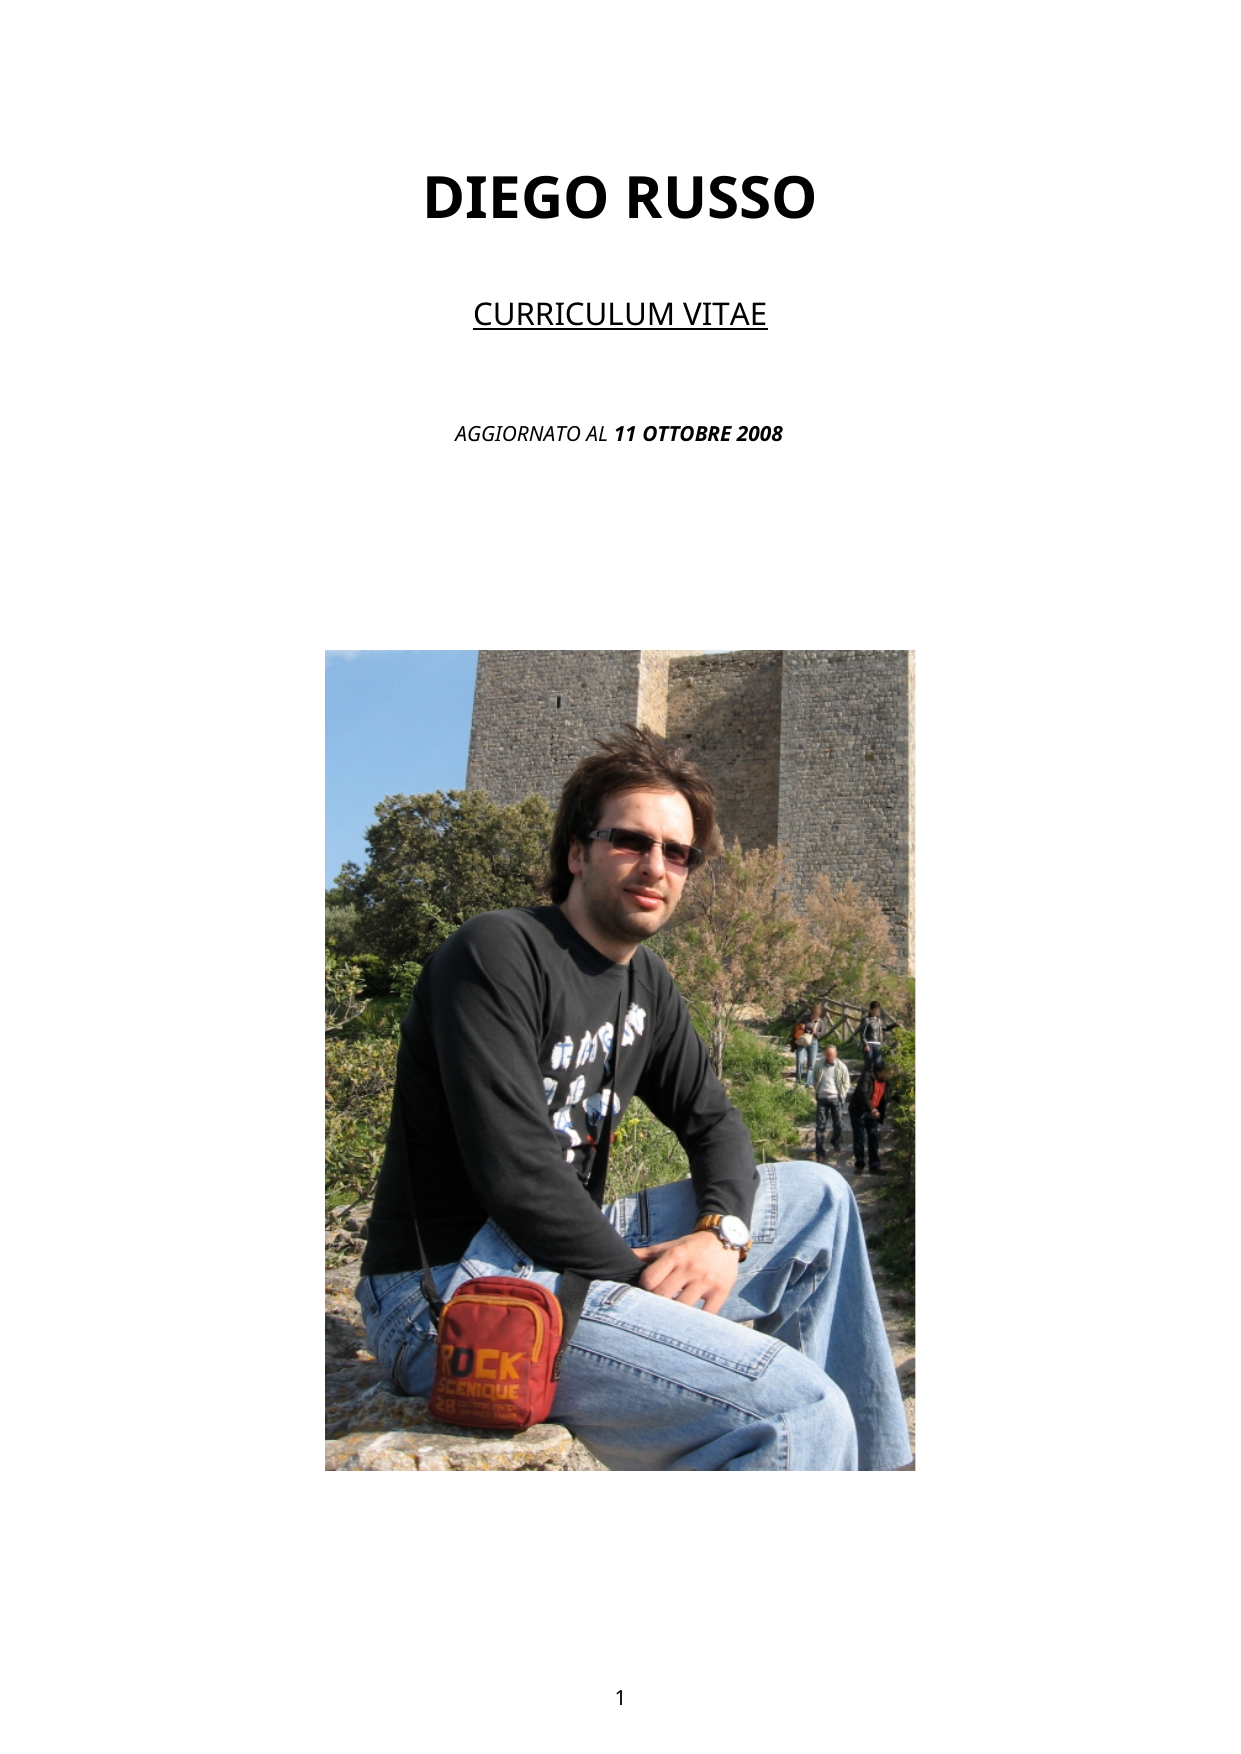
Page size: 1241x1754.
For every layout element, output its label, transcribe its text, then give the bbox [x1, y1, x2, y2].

text CURRICULUM VITAE [71, 292, 1169, 334]
text AGGIORNATO AL 11 OTTOBRE 2008 [71, 419, 1169, 447]
table_header [71, 645, 1169, 1504]
picture [325, 650, 916, 1471]
text DIEGO RUSSO [71, 156, 1169, 235]
